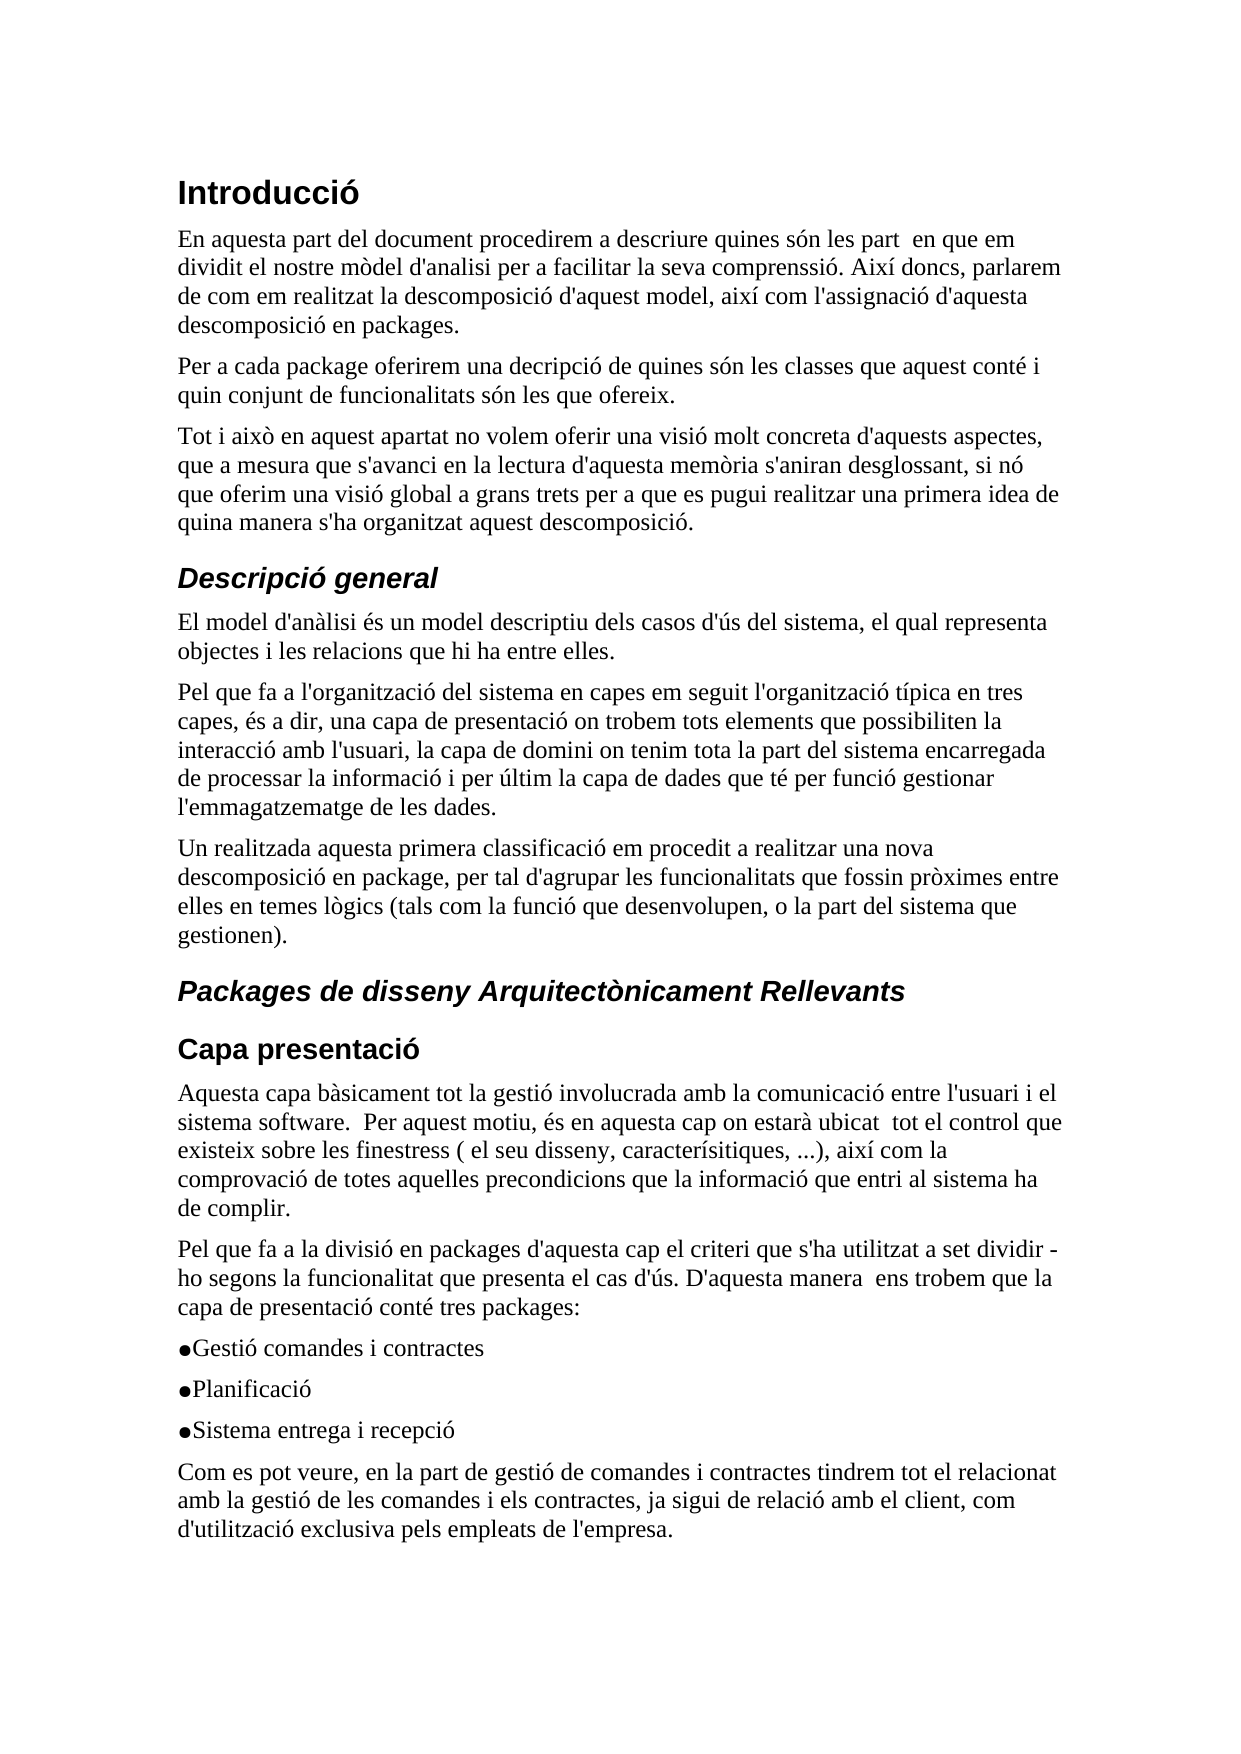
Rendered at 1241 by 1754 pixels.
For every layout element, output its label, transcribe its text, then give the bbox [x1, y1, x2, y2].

text Pel que fa a l'organització del sistema en capes em seguit l'organització típica en tres capes, és a dir, una capa de presentació on trobem tots elements que possibiliten la interacció amb l'usuari, la capa de domini on tenim tota la part del sistema encarregada de processar la informació i per últim la capa de dades que té per funció gestionar l'emmagatzematge de les dades. [177, 677, 1063, 821]
subtitle Packages de disseny Arquitectònicament Rellevants [177, 973, 1063, 1007]
text Pel que fa a la divisió en packages d'aquesta cap el criteri que s'ha utilitzat a set dividir -ho segons la funcionalitat que presenta el cas d'ús. D'aquesta manera ens trobem que la capa de presentació conté tres packages: [177, 1234, 1063, 1321]
subtitle Introducció [177, 173, 1063, 211]
text Un realitzada aquesta primera classificació em procedit a realitzar una nova descomposició en package, per tal d'agrupar les funcionalitats que fossin pròximes entre elles en temes lògics (tals com la funció que desenvolupen, o la part del sistema que gestionen). [177, 833, 1063, 948]
text Per a cada package oferirem una decripció de quines són les classes que aquest conté i quin conjunt de funcionalitats són les que ofereix. [177, 351, 1063, 409]
list Sistema entrega i recepció [177, 1416, 1063, 1444]
subtitle Descripció general [177, 561, 1063, 595]
text Aquesta capa bàsicament tot la gestió involucrada amb la comunicació entre l'usuari i el sistema software. Per aquest motiu, és en aquesta cap on estarà ubicat tot el control que existeix sobre les finestress ( el seu disseny, caracterísitiques, ...), així com la comprovació de totes aquelles precondicions que la informació que entri al sistema ha de complir. [177, 1078, 1063, 1222]
text El model d'anàlisi és un model descriptiu dels casos d'ús del sistema, el qual representa objectes i les relacions que hi ha entre elles. [177, 607, 1063, 665]
subtitle Capa presentació [177, 1032, 1063, 1066]
text Tot i això en aquest apartat no volem oferir una visió molt concreta d'aquests aspectes, que a mesura que s'avanci en la lectura d'aquesta memòria s'aniran desglossant, si nó que oferim una visió global a grans trets per a que es pugui realitzar una primera idea de quina manera s'ha organitzat aquest descomposició. [177, 421, 1063, 536]
text En aquesta part del document procedirem a descriure quines són les part en que em dividit el nostre mòdel d'analisi per a facilitar la seva comprenssió. Així doncs, parlarem de com em realitzat la descomposició d'aquest model, així com l'assignació d'aquesta descomposició en packages. [177, 224, 1063, 339]
text Com es pot veure, en la part de gestió de comandes i contractes tindrem tot el relacionat amb la gestió de les comandes i els contractes, ja sigui de relació amb el client, com d'utilització exclusiva pels empleats de l'empresa. [177, 1457, 1063, 1543]
list Planificació [177, 1374, 1063, 1403]
list Gestió comandes i contractes [177, 1333, 1063, 1362]
